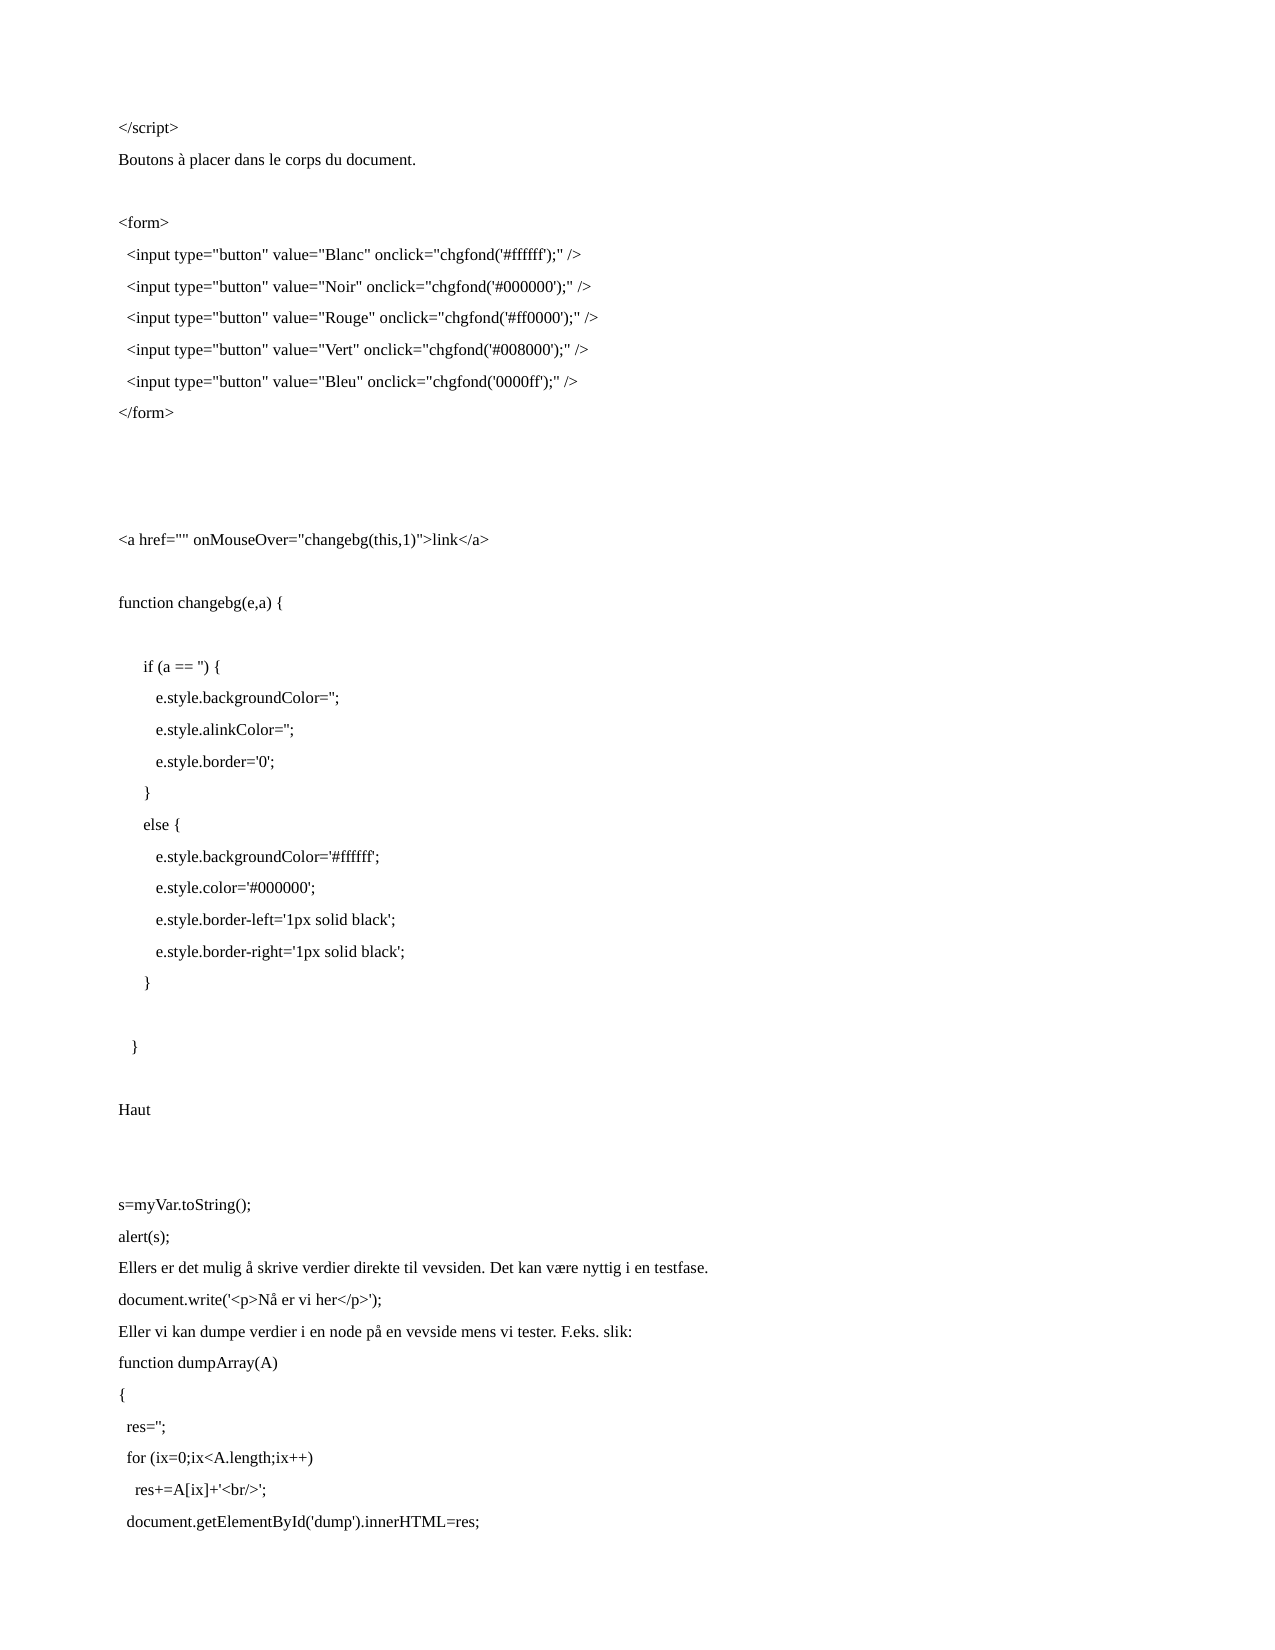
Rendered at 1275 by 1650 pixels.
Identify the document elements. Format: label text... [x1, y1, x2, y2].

text res=''; [118, 1416, 1157, 1436]
text if (a == '') { [118, 656, 1157, 676]
text else { [118, 815, 1157, 834]
text e.style.backgroundColor=''; [118, 688, 1157, 707]
text e.style.border-left='1px solid black'; [118, 910, 1157, 929]
text Boutons à placer dans le corps du document. [118, 150, 1157, 169]
text e.style.color='#000000'; [118, 878, 1157, 897]
text s=myVar.toString(); [118, 1195, 1157, 1214]
text e.style.backgroundColor='#ffffff'; [118, 846, 1157, 866]
text document.getElementById('dump').innerHTML=res; [118, 1511, 1157, 1531]
text </script> [118, 118, 1157, 137]
text <input type="button" value="Blanc" onclick="chgfond('#ffffff');" /> [118, 245, 1157, 264]
text function changebg(e,a) { [118, 593, 1157, 612]
text e.style.border='0'; [118, 751, 1157, 771]
text <form> [118, 213, 1157, 232]
text { [118, 1385, 1157, 1404]
text e.style.border-right='1px solid black'; [118, 941, 1157, 961]
text alert(s); [118, 1226, 1157, 1246]
text Ellers er det mulig å skrive verdier direkte til vevsiden. Det kan være nyttig i en testfase. [118, 1258, 1157, 1277]
text <input type="button" value="Vert" onclick="chgfond('#008000');" /> [118, 340, 1157, 359]
text res+=A[ix]+'<br/>'; [118, 1480, 1157, 1499]
text Haut [118, 1100, 1157, 1119]
text } [118, 973, 1157, 992]
text function dumpArray(A) [118, 1353, 1157, 1372]
text Eller vi kan dumpe verdier i en node på en vevside mens vi tester. F.eks. slik: [118, 1321, 1157, 1341]
text e.style.alinkColor=''; [118, 720, 1157, 739]
text </form> [118, 403, 1157, 422]
text <input type="button" value="Bleu" onclick="chgfond('0000ff');" /> [118, 371, 1157, 391]
text <input type="button" value="Noir" onclick="chgfond('#000000');" /> [118, 276, 1157, 296]
text <a href="" onMouseOver="changebg(this,1)">link</a> [118, 530, 1157, 549]
text } [118, 783, 1157, 802]
text for (ix=0;ix<A.length;ix++) [118, 1448, 1157, 1467]
text document.write('<p>Nå er vi her</p>'); [118, 1290, 1157, 1309]
text <input type="button" value="Rouge" onclick="chgfond('#ff0000');" /> [118, 308, 1157, 327]
text } [118, 1036, 1157, 1056]
